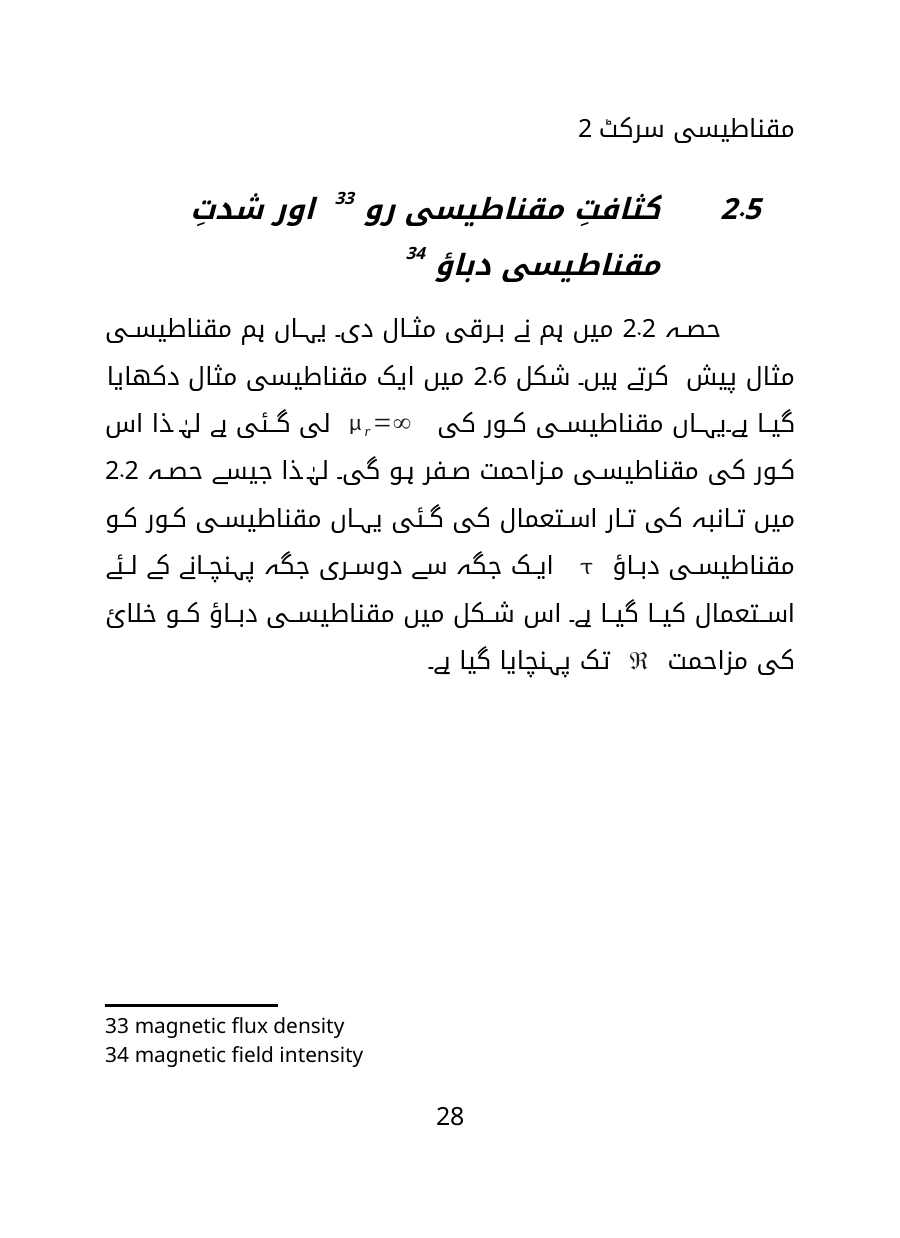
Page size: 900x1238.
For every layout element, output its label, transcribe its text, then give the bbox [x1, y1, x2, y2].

text حصہ 2.2 میں ہم نے برقی مثال دی۔ یہاں ہم مقناطیسی مثال پیش کرتے ہیں۔ شکل 2.6 میں ایک مقناطیسی مثال دکھایا گیا ہے۔یہاں مقناطیسی کور کی لی گئی ہے لہٰذا اس کور کی مقناطیسی مزاحمت صفر ہو گی۔ لہٰذا جیسے حصہ 2.2 میں تانبہ کی تار استعمال کی گئی یہاں مقناطیسی کور کو مقناطیسی دباؤ ایک جگہ سے دوسری جگہ پہنچانے کے لئے استعمال کیا گیا ہے۔ اس شکل میں مقناطیسی دباؤ کو خلائ کی مزاحمتتک پہنچایا گیا ہے۔ [105, 306, 795, 685]
list magnetic field intensity [105, 1040, 795, 1068]
list magnetic flux density [105, 1012, 795, 1040]
subtitle کثافتِ مقناطیسی رو اور شدتِ مقناطیسی دباؤ [105, 182, 720, 293]
